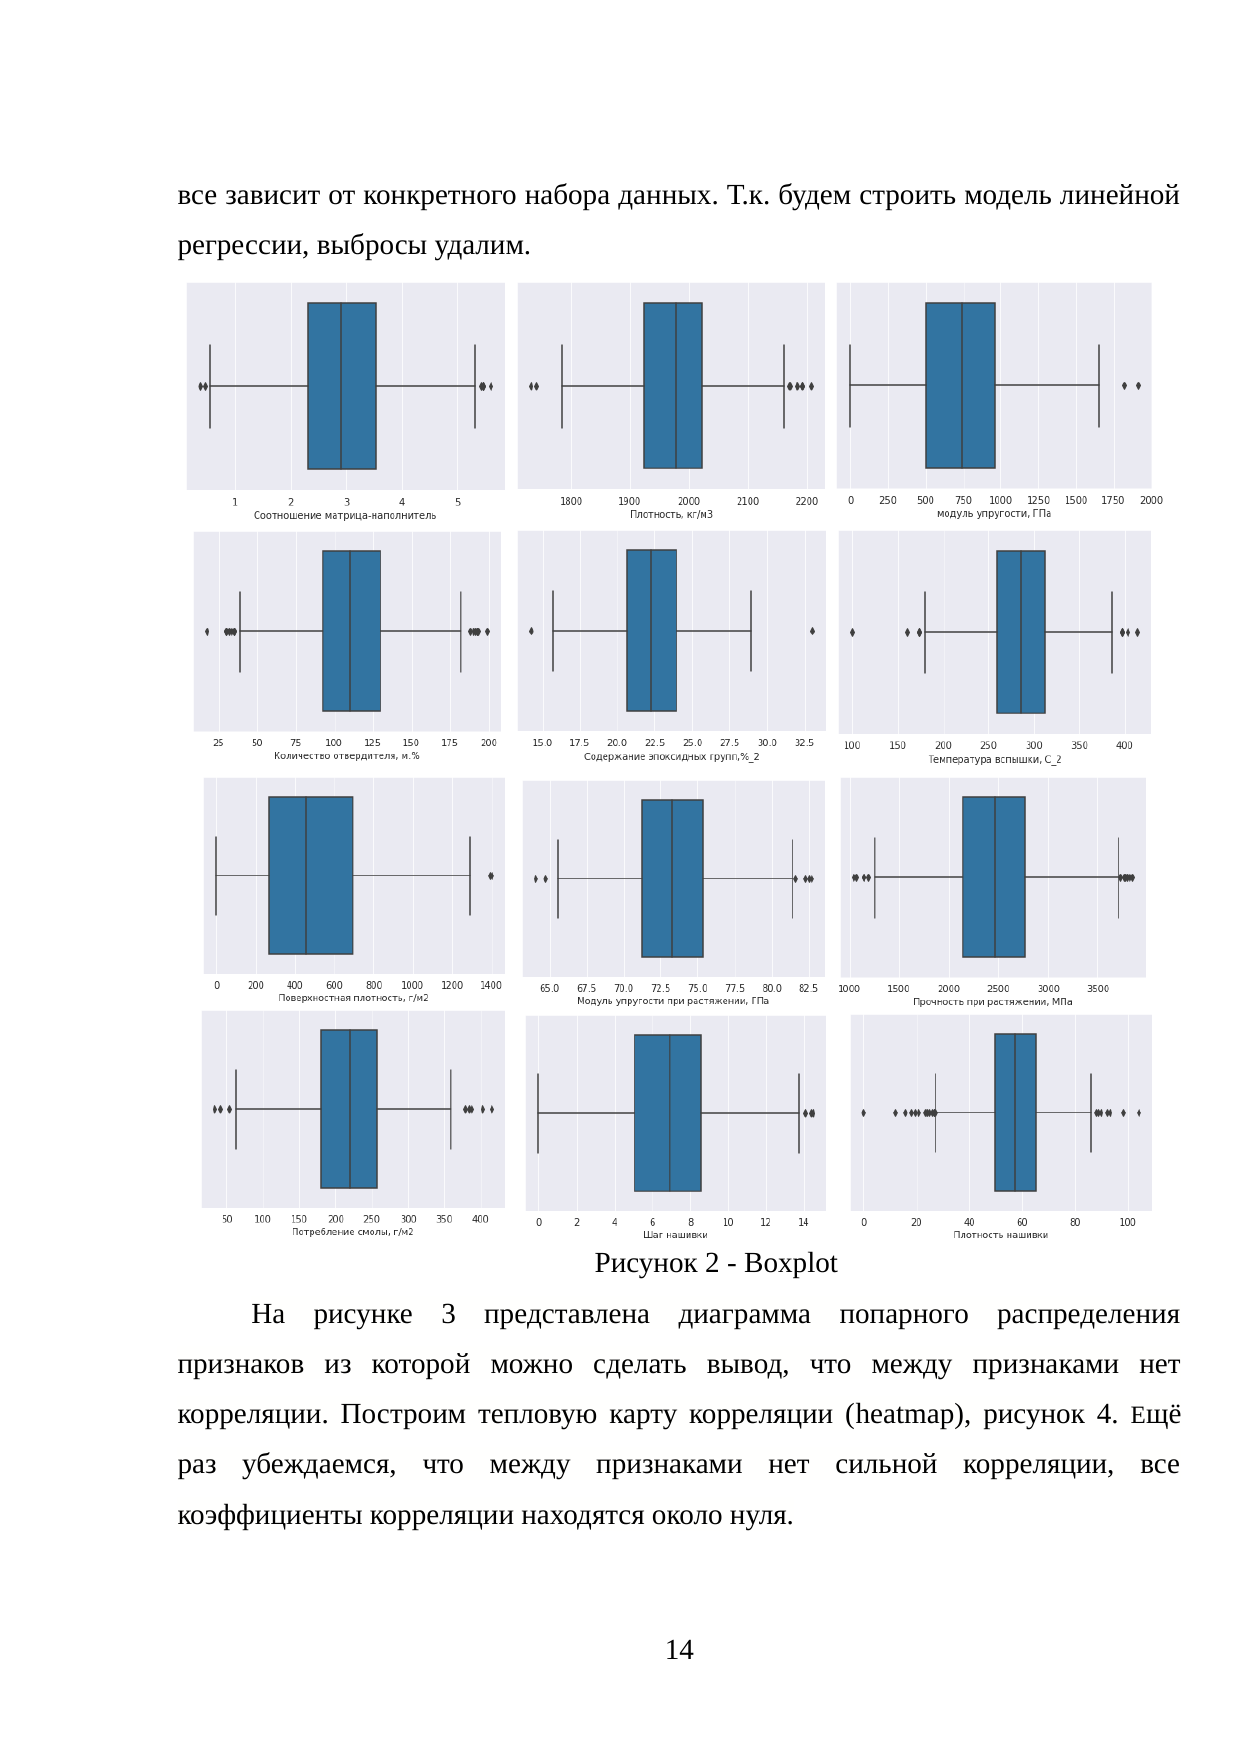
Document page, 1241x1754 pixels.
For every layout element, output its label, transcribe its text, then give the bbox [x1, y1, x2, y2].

text На рисунке 3 представлена диаграмма попарного распределения признаков из которой можно сделать вывод, что между признаками нет корреляции. Построим тепловую карту корреляции (heatmap), рисунок 4. Ещё раз убеждаемся, что между признаками нет сильной корреляции, все коэффициенты корреляции находятся около нуля. [177, 1296, 1181, 1531]
picture [179, 277, 1169, 770]
picture [515, 771, 1158, 1245]
text Рисунок 2 - Boxplot [177, 1245, 1181, 1279]
picture [194, 771, 511, 1242]
text все зависит от конкретного набора данных. Т.к. будем строить модель линейной регрессии, выбросы удалим. [177, 177, 1181, 261]
